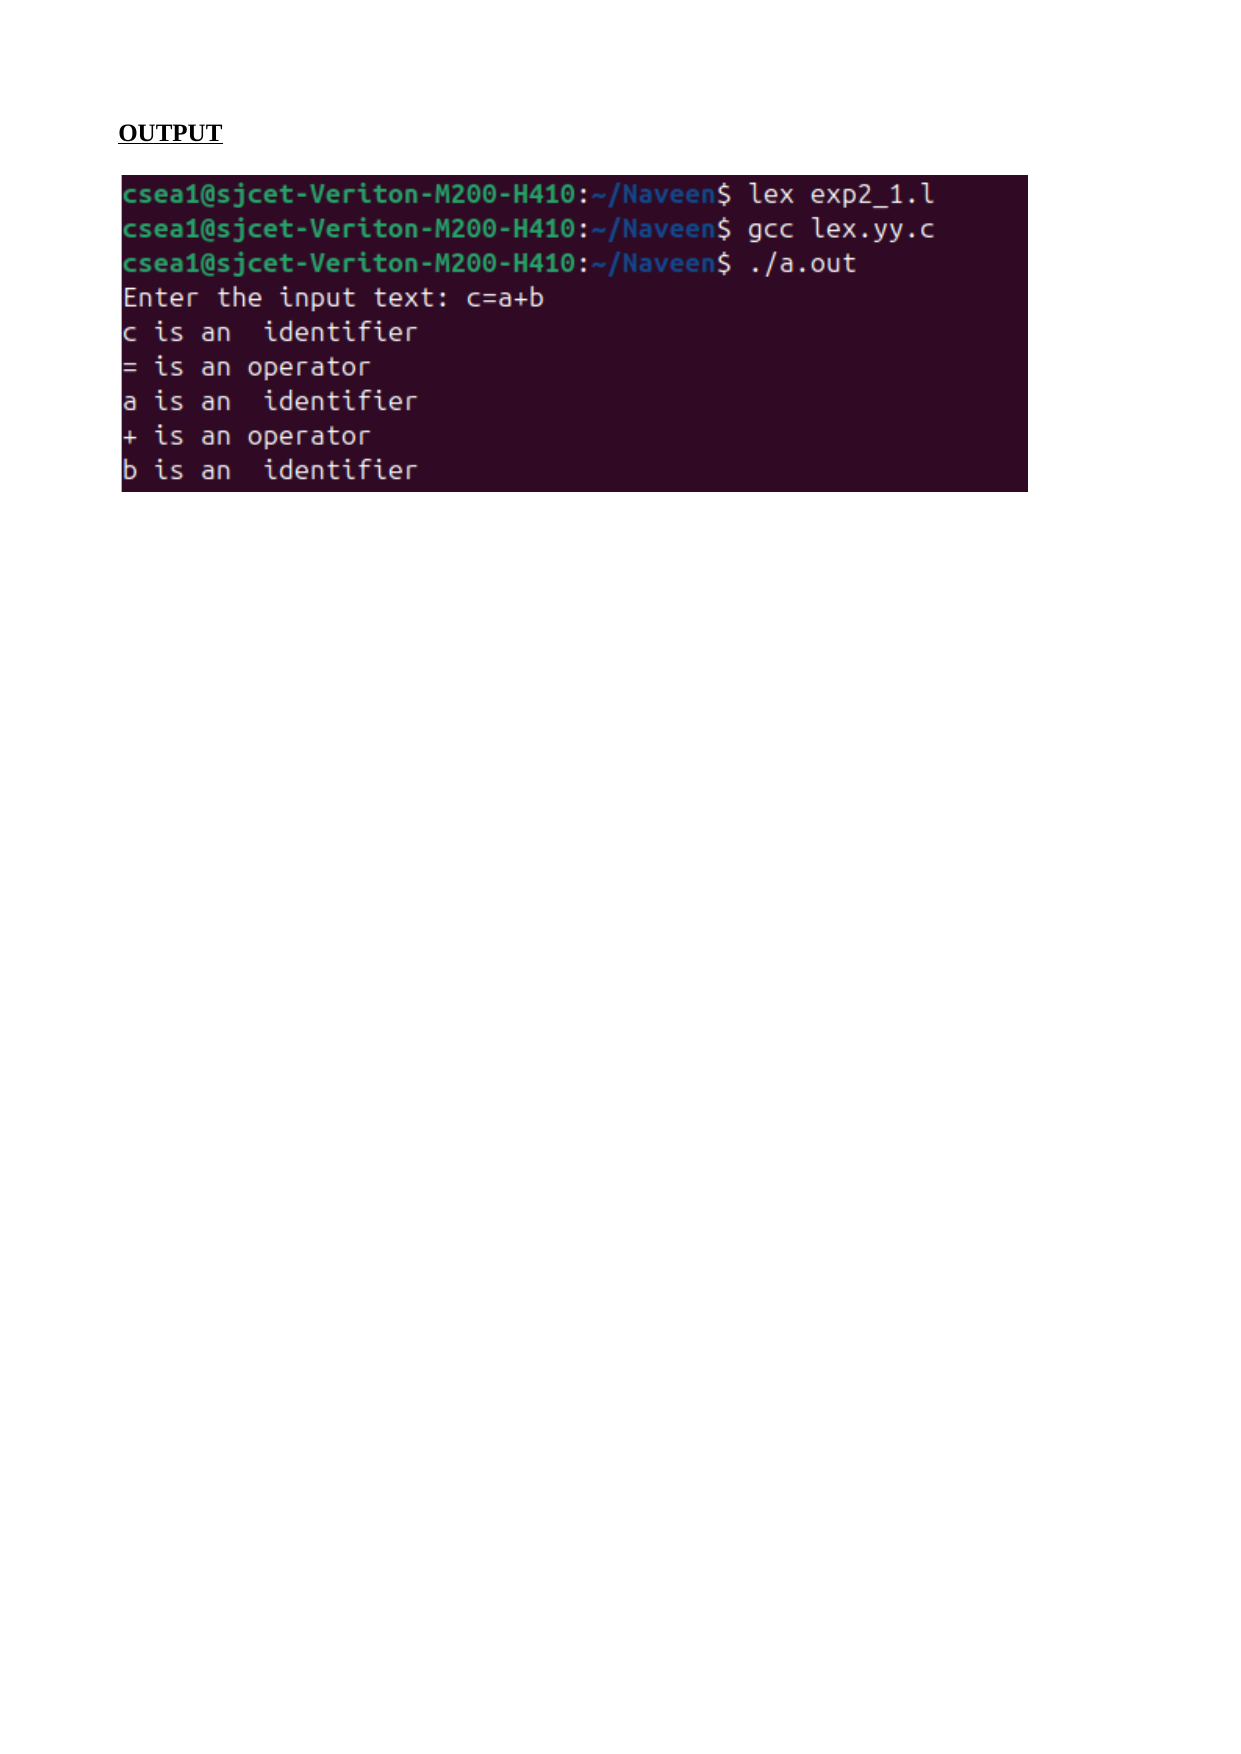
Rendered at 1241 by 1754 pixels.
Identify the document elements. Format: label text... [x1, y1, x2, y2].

text OUTPUT [118, 118, 1122, 147]
picture [121, 175, 1028, 492]
